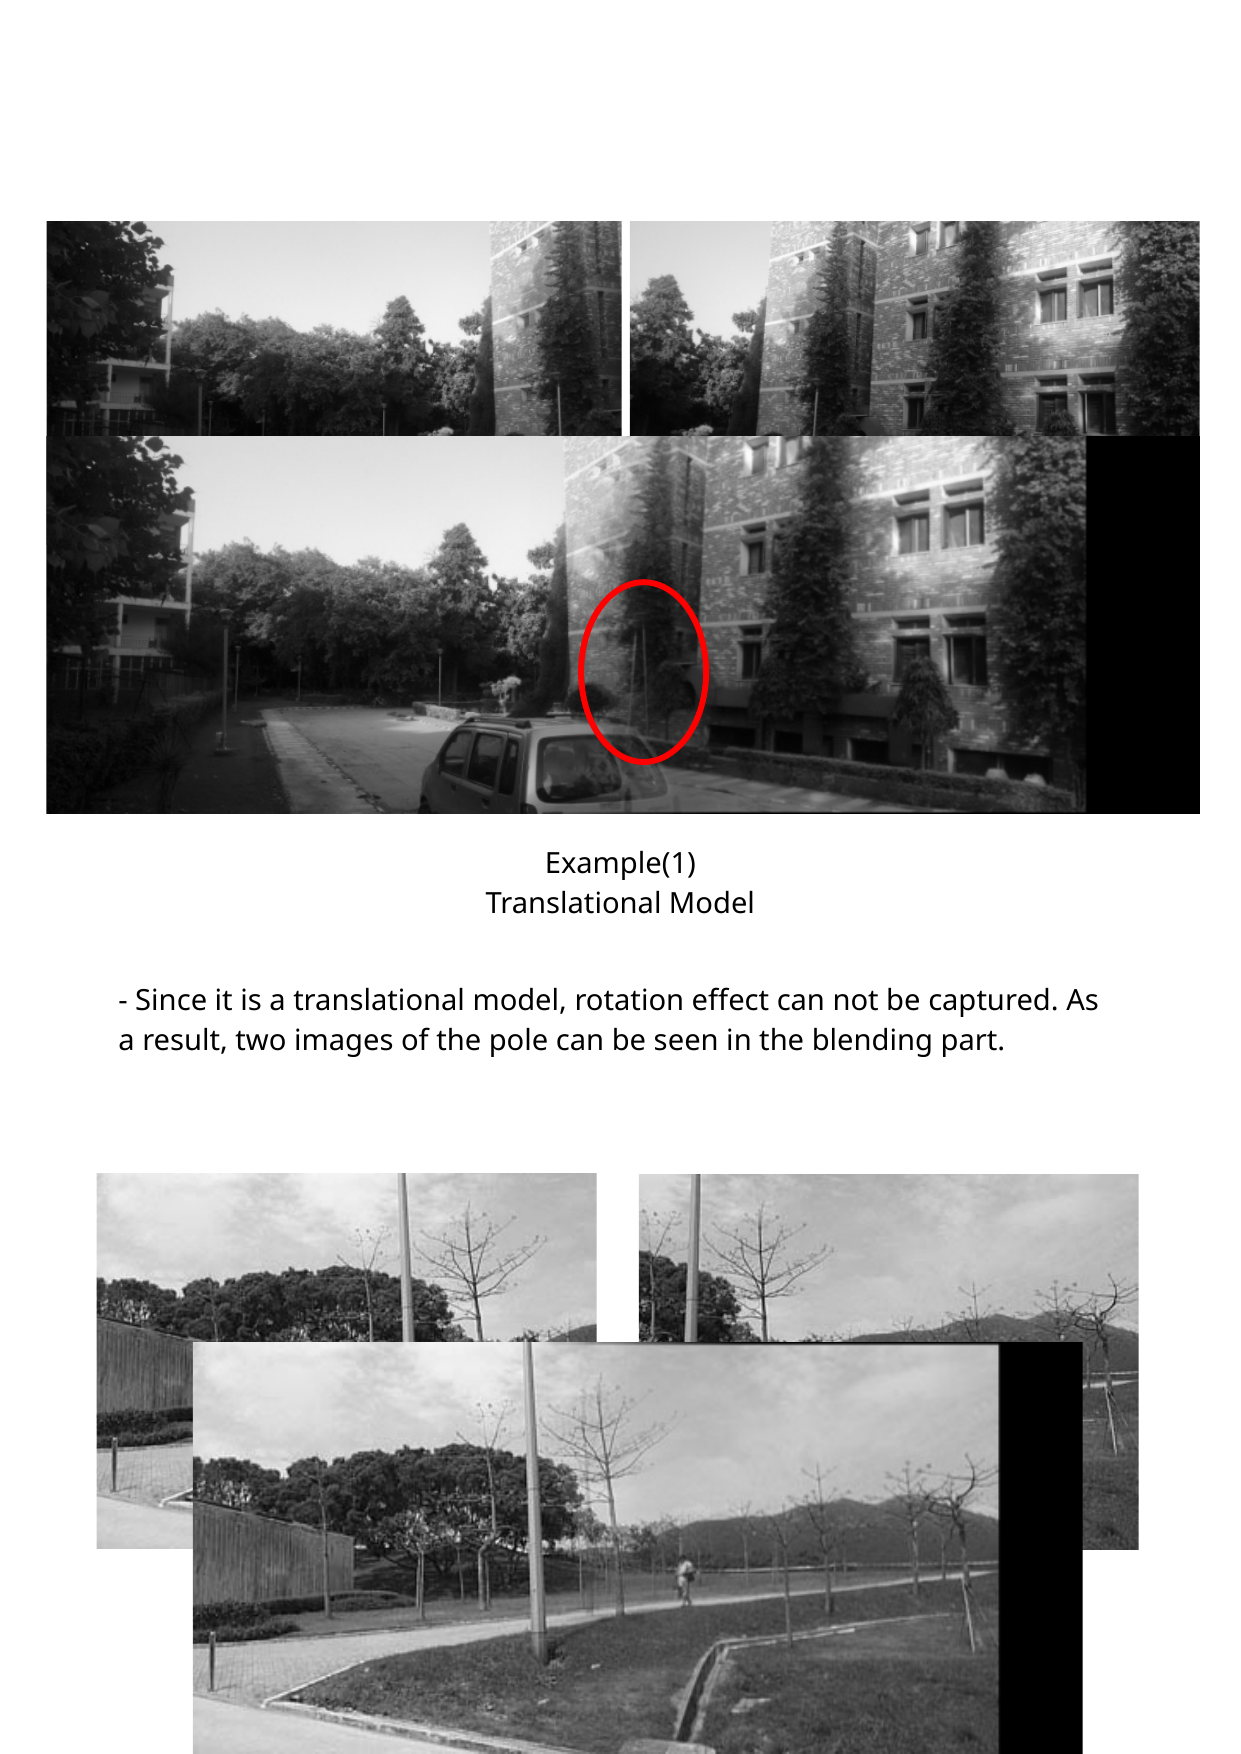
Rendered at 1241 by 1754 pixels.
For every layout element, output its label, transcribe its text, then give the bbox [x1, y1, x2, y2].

picture [96, 1173, 1139, 1754]
picture [46, 221, 1200, 814]
text - Since it is a translational model, rotation effect can not be captured. As a result, two images of the pole can be seen in the blending part. [118, 979, 1122, 1059]
text Translational Model [118, 882, 1122, 922]
text Example(1) [118, 843, 1122, 882]
